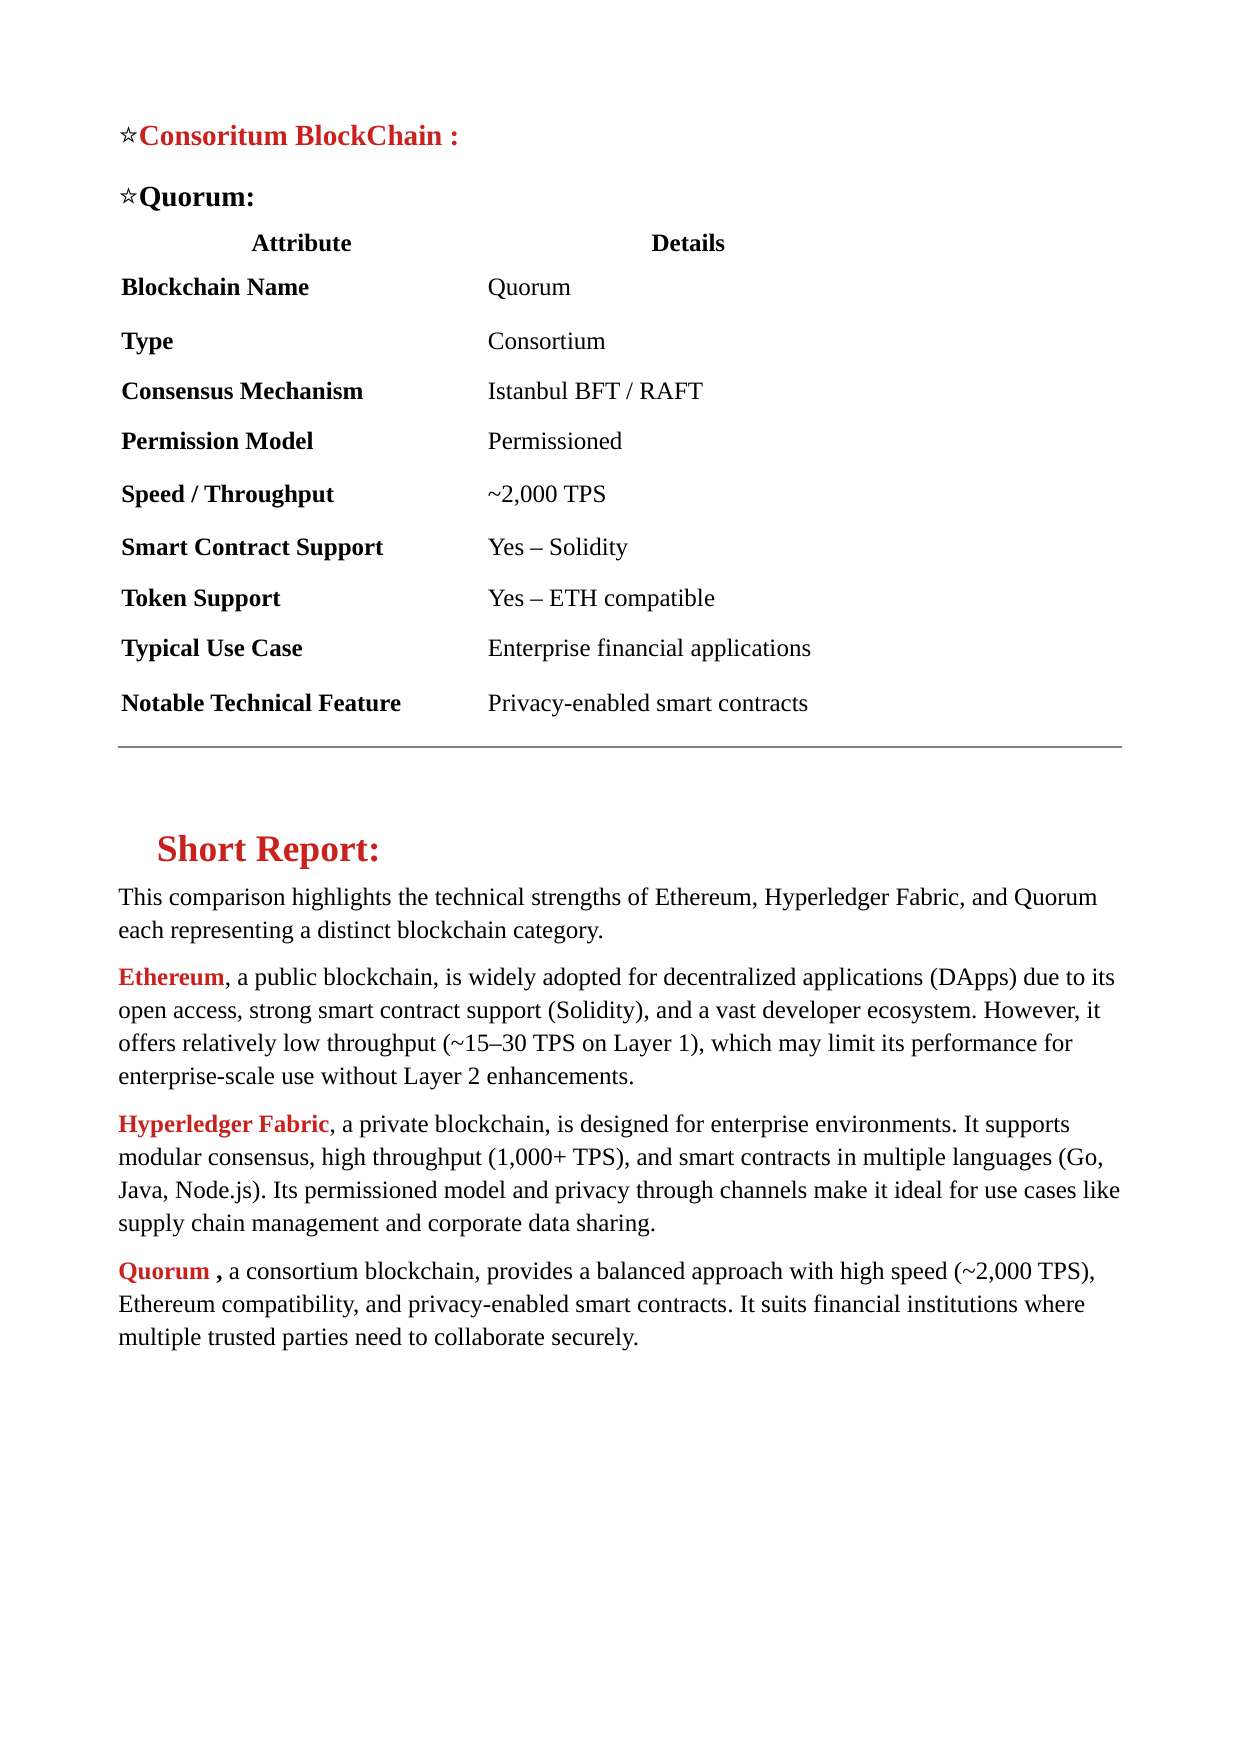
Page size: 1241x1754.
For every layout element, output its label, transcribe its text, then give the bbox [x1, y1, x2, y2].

table_cell Enterprise financial applications [485, 621, 892, 674]
table_cell Quorum [485, 259, 892, 314]
table_cell Privacy-enabled smart contracts [485, 674, 892, 732]
table_cell Istanbul BFT / RAFT [485, 367, 892, 414]
table_cell Speed / Throughput [118, 467, 485, 520]
table_header Details [485, 225, 892, 259]
table_cell Smart Contract Support [118, 520, 485, 573]
subtitle 📝 Short Report: [118, 826, 1122, 869]
table_cell Yes – Solidity [485, 520, 892, 573]
table_cell Notable Technical Feature [118, 674, 485, 732]
table_cell Permissioned [485, 414, 892, 467]
table_cell Type [118, 314, 485, 367]
table_cell Blockchain Name [118, 259, 485, 314]
subtitle ⭐️Consoritum BlockChain : [118, 118, 1122, 152]
text Hyperledger Fabric, a private blockchain, is designed for enterprise environments. It supports modular consensus, high throughput (1,000+ TPS), and smart contracts in multiple languages (Go, Java, Node.js). Its permissioned model and privacy through channels make it ideal for use cases like supply chain management and corporate data sharing. [118, 1109, 1122, 1237]
text This comparison highlights the technical strengths of Ethereum, Hyperledger Fabric, and Quorum each representing a distinct blockchain category. [118, 882, 1122, 943]
text Quorum , a consortium blockchain, provides a balanced approach with high speed (~2,000 TPS), Ethereum compatibility, and privacy-enabled smart contracts. It suits financial institutions where multiple trusted parties need to collaborate securely. [118, 1256, 1122, 1351]
table_cell ~2,000 TPS [485, 467, 892, 520]
table_cell Token Support [118, 573, 485, 621]
table_header Attribute [118, 225, 485, 259]
table_cell Permission Model [118, 414, 485, 467]
table_cell Consensus Mechanism [118, 367, 485, 414]
subtitle ⭐️Quorum: [118, 179, 1122, 212]
table_cell Yes – ETH compatible [485, 573, 892, 621]
table_cell Consortium [485, 314, 892, 367]
table_cell Typical Use Case [118, 621, 485, 674]
text Ethereum, a public blockchain, is widely adopted for decentralized applications (DApps) due to its open access, strong smart contract support (Solidity), and a vast developer ecosystem. However, it offers relatively low throughput (~15–30 TPS on Layer 1), which may limit its performance for enterprise-scale use without Layer 2 enhancements. [118, 962, 1122, 1090]
